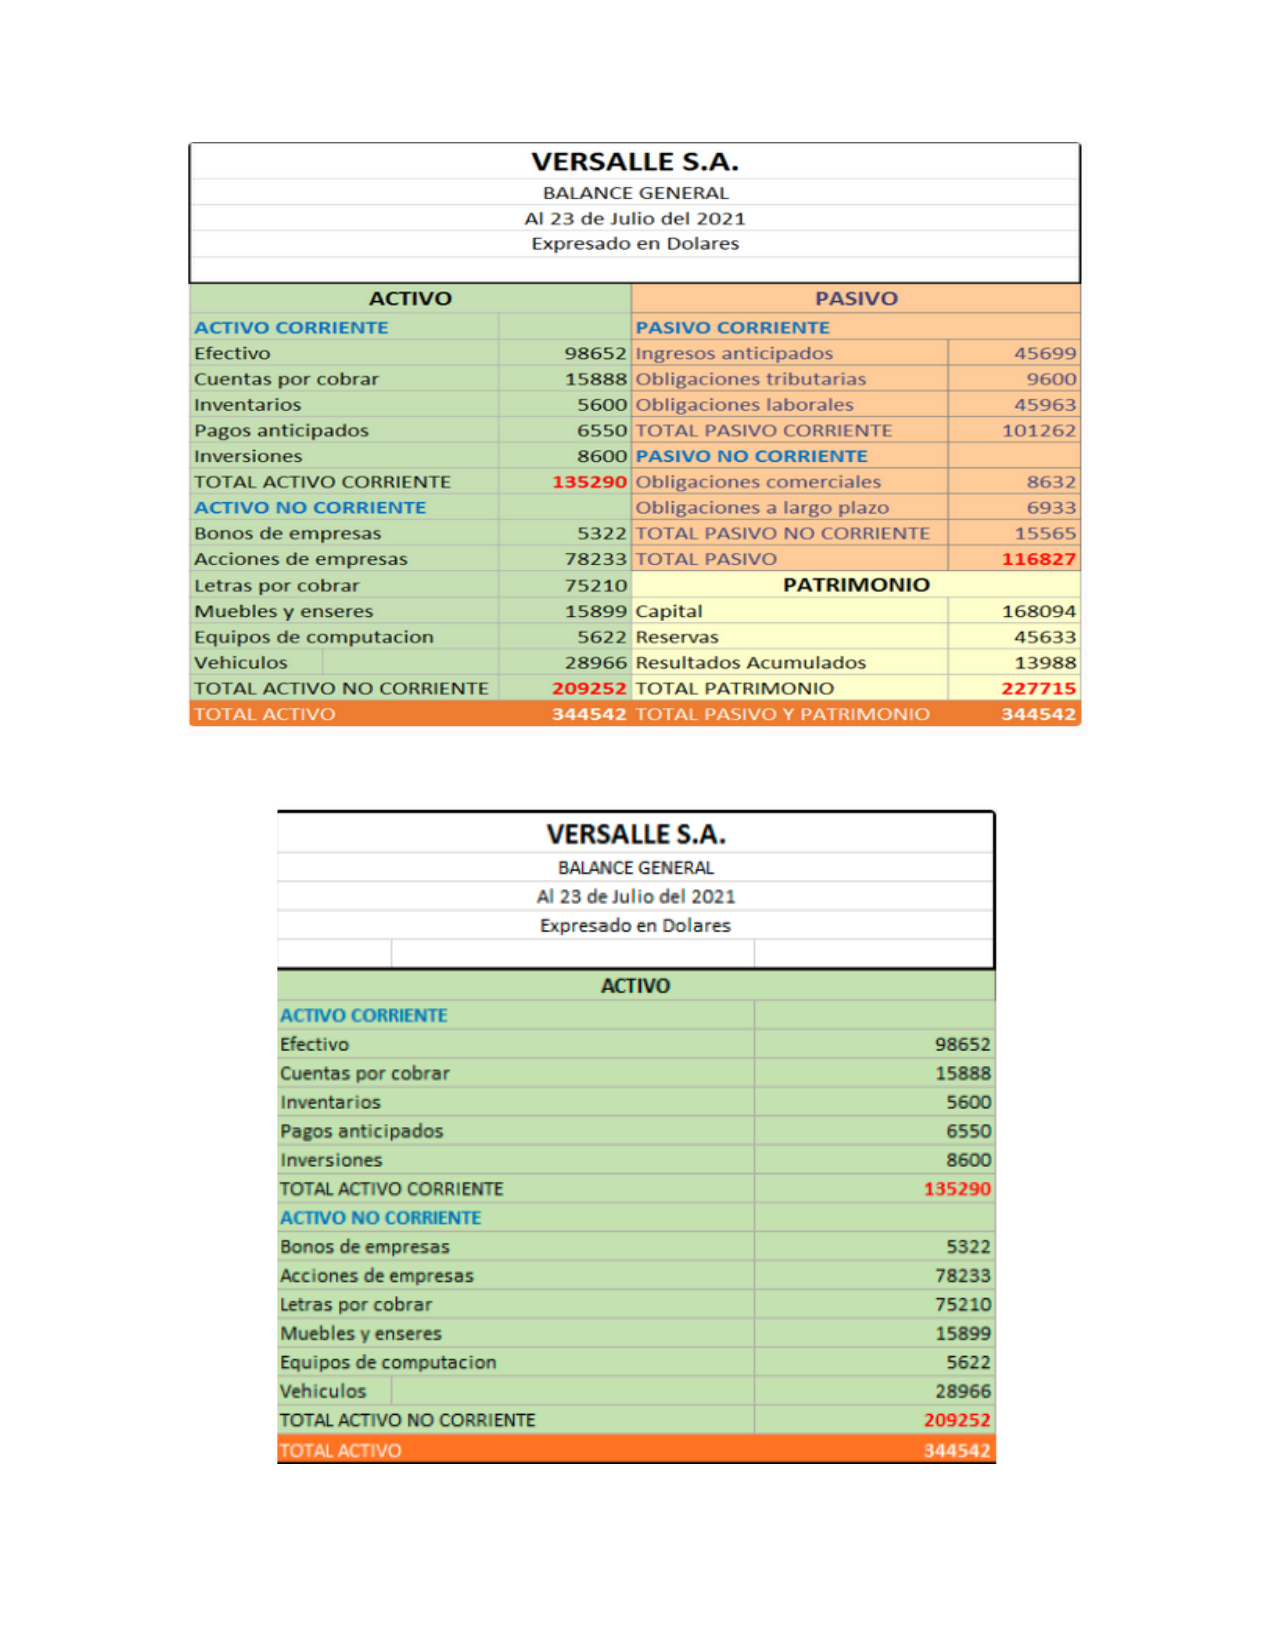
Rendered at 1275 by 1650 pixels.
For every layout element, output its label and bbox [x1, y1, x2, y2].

picture [277, 807, 998, 1464]
picture [187, 141, 1088, 736]
